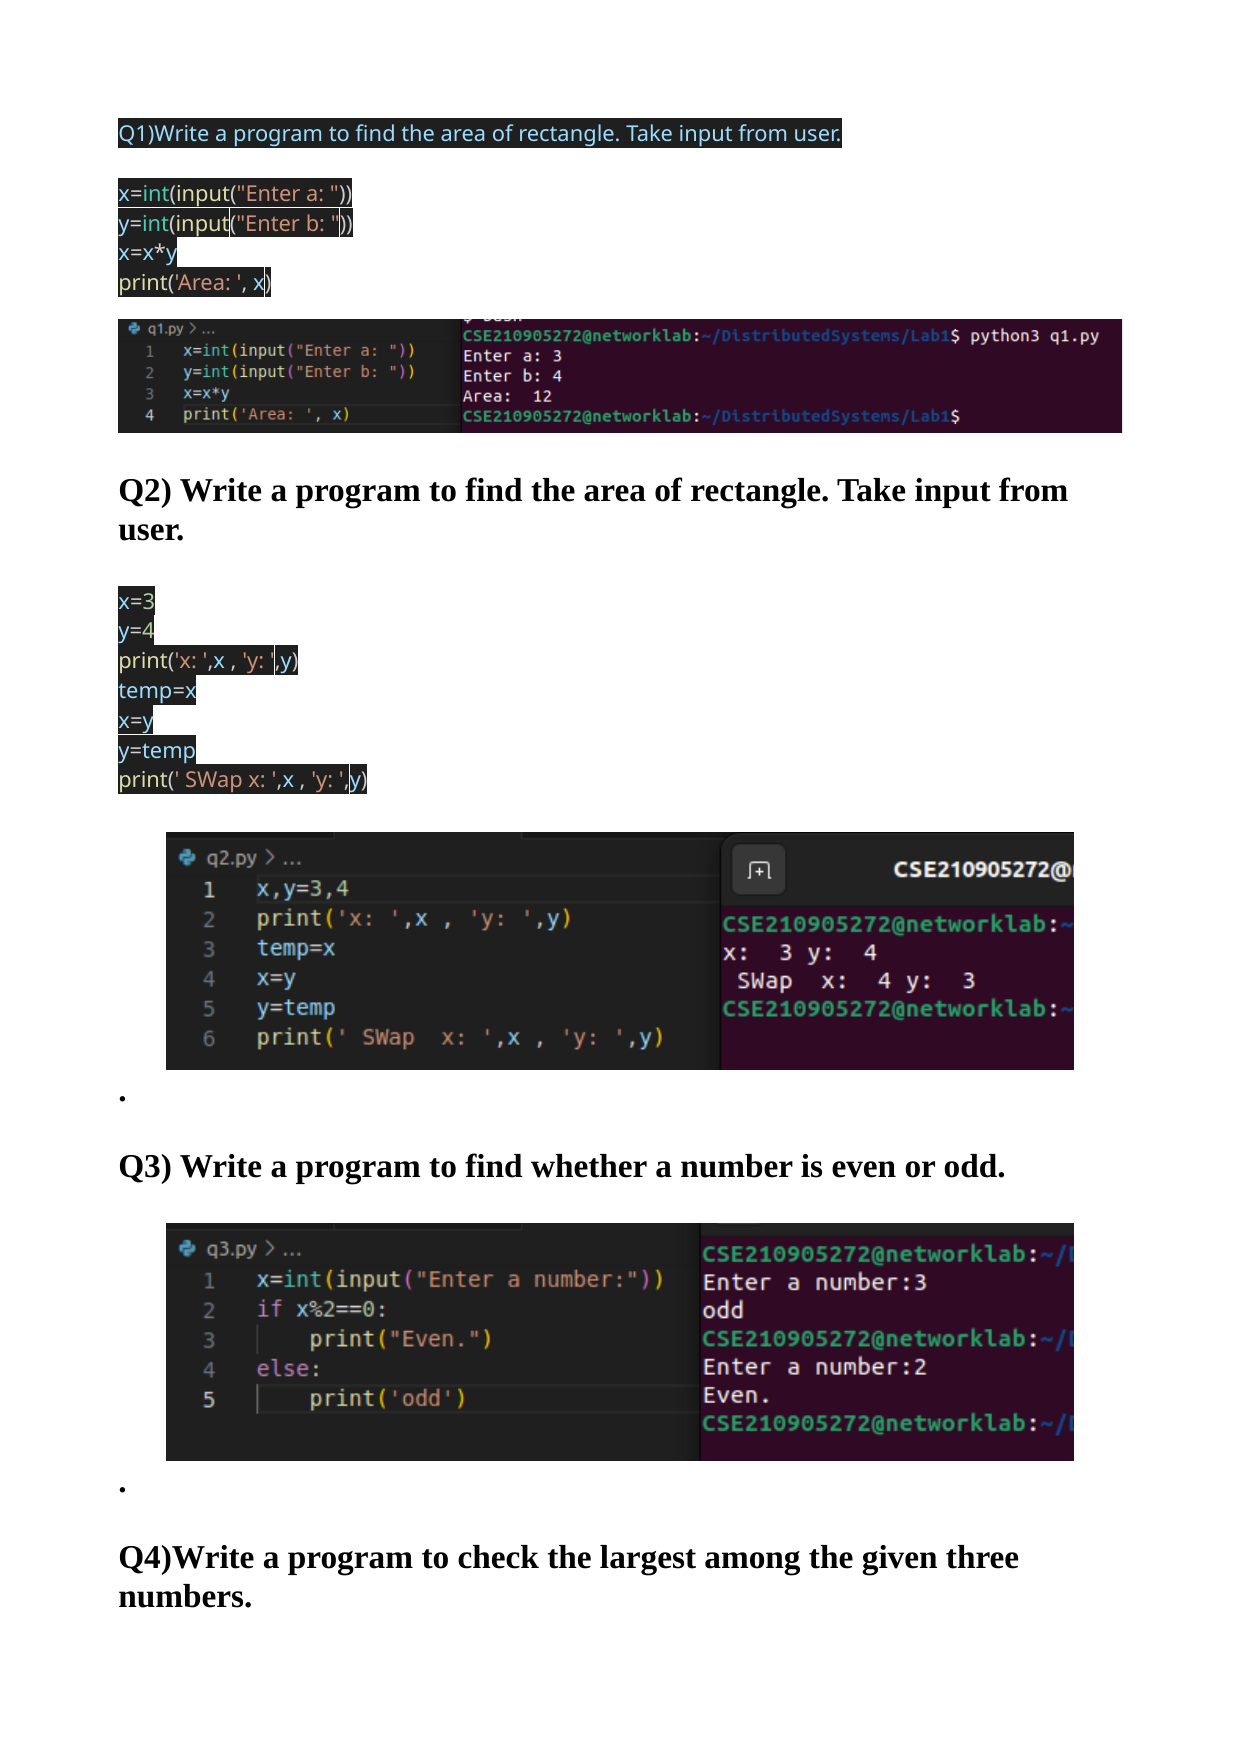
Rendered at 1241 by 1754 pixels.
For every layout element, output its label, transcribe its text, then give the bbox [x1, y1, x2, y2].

text Q3) Write a program to find whether a number is even or odd. [118, 1147, 1122, 1185]
text x=3 [118, 586, 1122, 615]
text y=4 [118, 615, 1122, 645]
text Q1)Write a program to find the area of rectangle. Take input from user. [118, 118, 1122, 148]
text x=y [118, 705, 1122, 734]
text y=temp [118, 734, 1122, 764]
text x=int(input("Enter a: ")) [118, 178, 1122, 207]
text temp=x [118, 675, 1122, 705]
text y=int(input("Enter b: ")) [118, 207, 1122, 237]
text x=x*y [118, 237, 1122, 267]
text print(' SWap x: ',x , 'y: ',y) [118, 764, 1122, 794]
text print('Area: ', x) [118, 267, 1122, 297]
picture [166, 1223, 1074, 1461]
picture [166, 832, 1074, 1070]
text Q2) Write a program to find the area of rectangle. Take input from user. [118, 471, 1122, 547]
text Q4)Write a program to check the largest among the given three numbers. [118, 1537, 1122, 1614]
text . [118, 1223, 1122, 1499]
picture [118, 319, 1123, 433]
text print('x: ',x , 'y: ',y) [118, 645, 1122, 675]
text . [118, 832, 1122, 1108]
